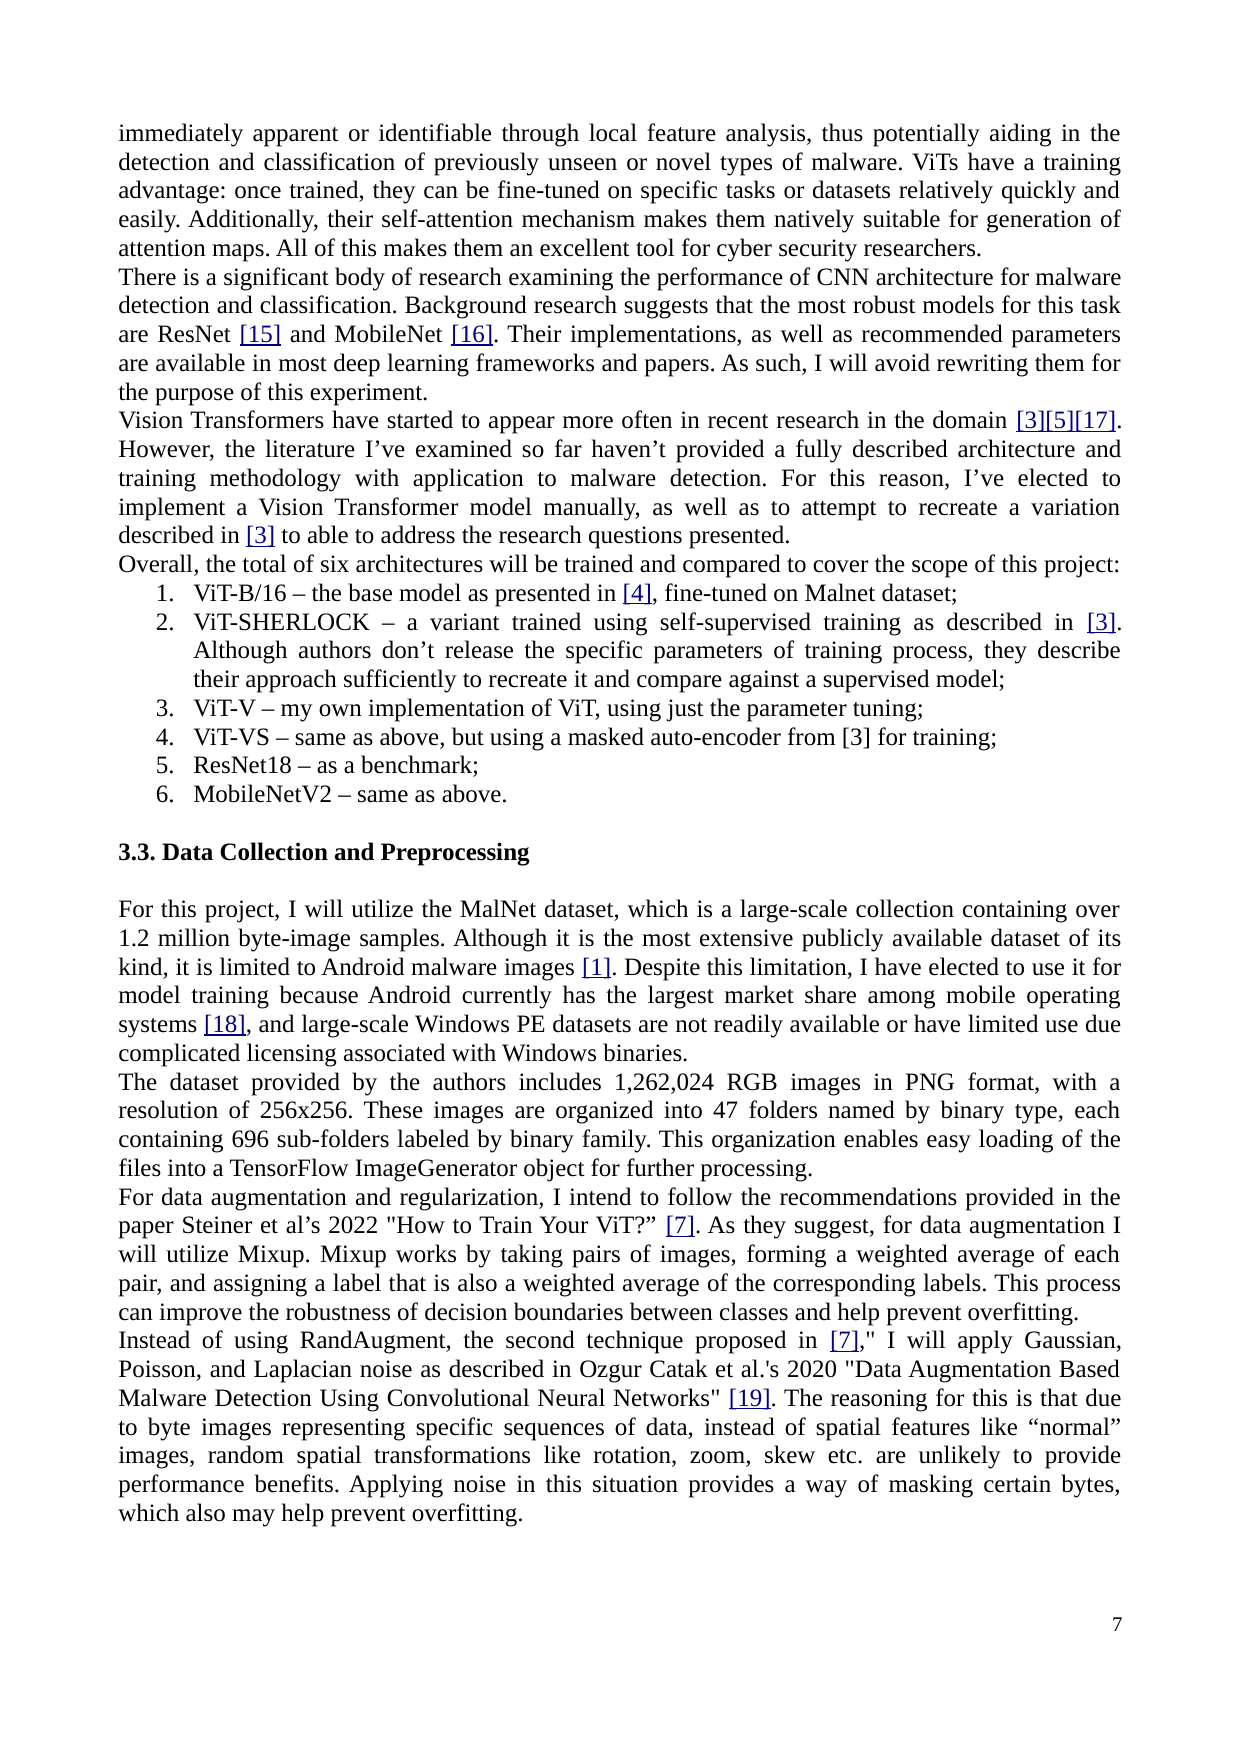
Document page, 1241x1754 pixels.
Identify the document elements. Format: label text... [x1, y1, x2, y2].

list ViT-SHERLOCK – a variant trained using self-supervised training as described in [3]. Although authors don’t release the specific parameters of training process, they describe their approach sufficiently to recreate it and compare against a supervised model; [156, 607, 1122, 693]
text immediately apparent or identifiable through local feature analysis, thus potentially aiding in the detection and classification of previously unseen or novel types of malware. ViTs have a training advantage: once trained, they can be fine-tuned on specific tasks or datasets relatively quickly and easily. Additionally, their self-attention mechanism makes them natively suitable for generation of attention maps. All of this makes them an excellent tool for cyber security researchers. [118, 118, 1122, 262]
text The dataset provided by the authors includes 1,262,024 RGB images in PNG format, with a resolution of 256x256. These images are organized into 47 folders named by binary type, each containing 696 sub-folders labeled by binary family. This organization enables easy loading of the files into a TensorFlow ImageGenerator object for further processing. [118, 1067, 1122, 1182]
text For data augmentation and regularization, I intend to follow the recommendations provided in the paper Steiner et al’s 2022 "How to Train Your ViT?” [7]. As they suggest, for data augmentation I will utilize Mixup. Mixup works by taking pairs of images, forming a weighted average of each pair, and assigning a label that is also a weighted average of the corresponding labels. This process can improve the robustness of decision boundaries between classes and help prevent overfitting. [118, 1182, 1122, 1326]
list ViT-B/16 – the base model as presented in [4], fine-tuned on Malnet dataset; [156, 578, 1122, 607]
text There is a significant body of research examining the performance of CNN architecture for malware detection and classification. Background research suggests that the most robust models for this task are ResNet [15] and MobileNet [16]. Their implementations, as well as recommended parameters are available in most deep learning frameworks and papers. As such, I will avoid rewriting them for the purpose of this experiment. [118, 262, 1122, 406]
text Overall, the total of six architectures will be trained and compared to cover the scope of this project: [118, 549, 1122, 578]
text For this project, I will utilize the MalNet dataset, which is a large-scale collection containing over 1.2 million byte-image samples. Although it is the most extensive publicly available dataset of its kind, it is limited to Android malware images [1]. Despite this limitation, I have elected to use it for model training because Android currently has the largest market share among mobile operating systems [18], and large-scale Windows PE datasets are not readily available or have limited use due complicated licensing associated with Windows binaries. [118, 894, 1122, 1067]
text Instead of using RandAugment, the second technique proposed in [7]," I will apply Gaussian, Poisson, and Laplacian noise as described in Ozgur Catak et al.'s 2020 "Data Augmentation Based Malware Detection Using Convolutional Neural Networks" [19]. The reasoning for this is that due to byte images representing specific sequences of data, instead of spatial features like “normal” images, random spatial transformations like rotation, zoom, skew etc. are unlikely to provide performance benefits. Applying noise in this situation provides a way of masking certain bytes, which also may help prevent overfitting. [118, 1326, 1122, 1527]
list ViT-VS – same as above, but using a masked auto-encoder from [3] for training; [156, 722, 1122, 751]
list ResNet18 – as a benchmark; [156, 751, 1122, 779]
list MobileNetV2 – same as above. [156, 779, 1122, 808]
text 3.3. Data Collection and Preprocessing [118, 837, 1122, 866]
text Vision Transformers have started to appear more often in recent research in the domain [3][5][17]. However, the literature I’ve examined so far haven’t provided a fully described architecture and training methodology with application to malware detection. For this reason, I’ve elected to implement a Vision Transformer model manually, as well as to attempt to recreate a variation described in [3] to able to address the research questions presented. [118, 406, 1122, 549]
list ViT-V – my own implementation of ViT, using just the parameter tuning; [156, 693, 1122, 722]
